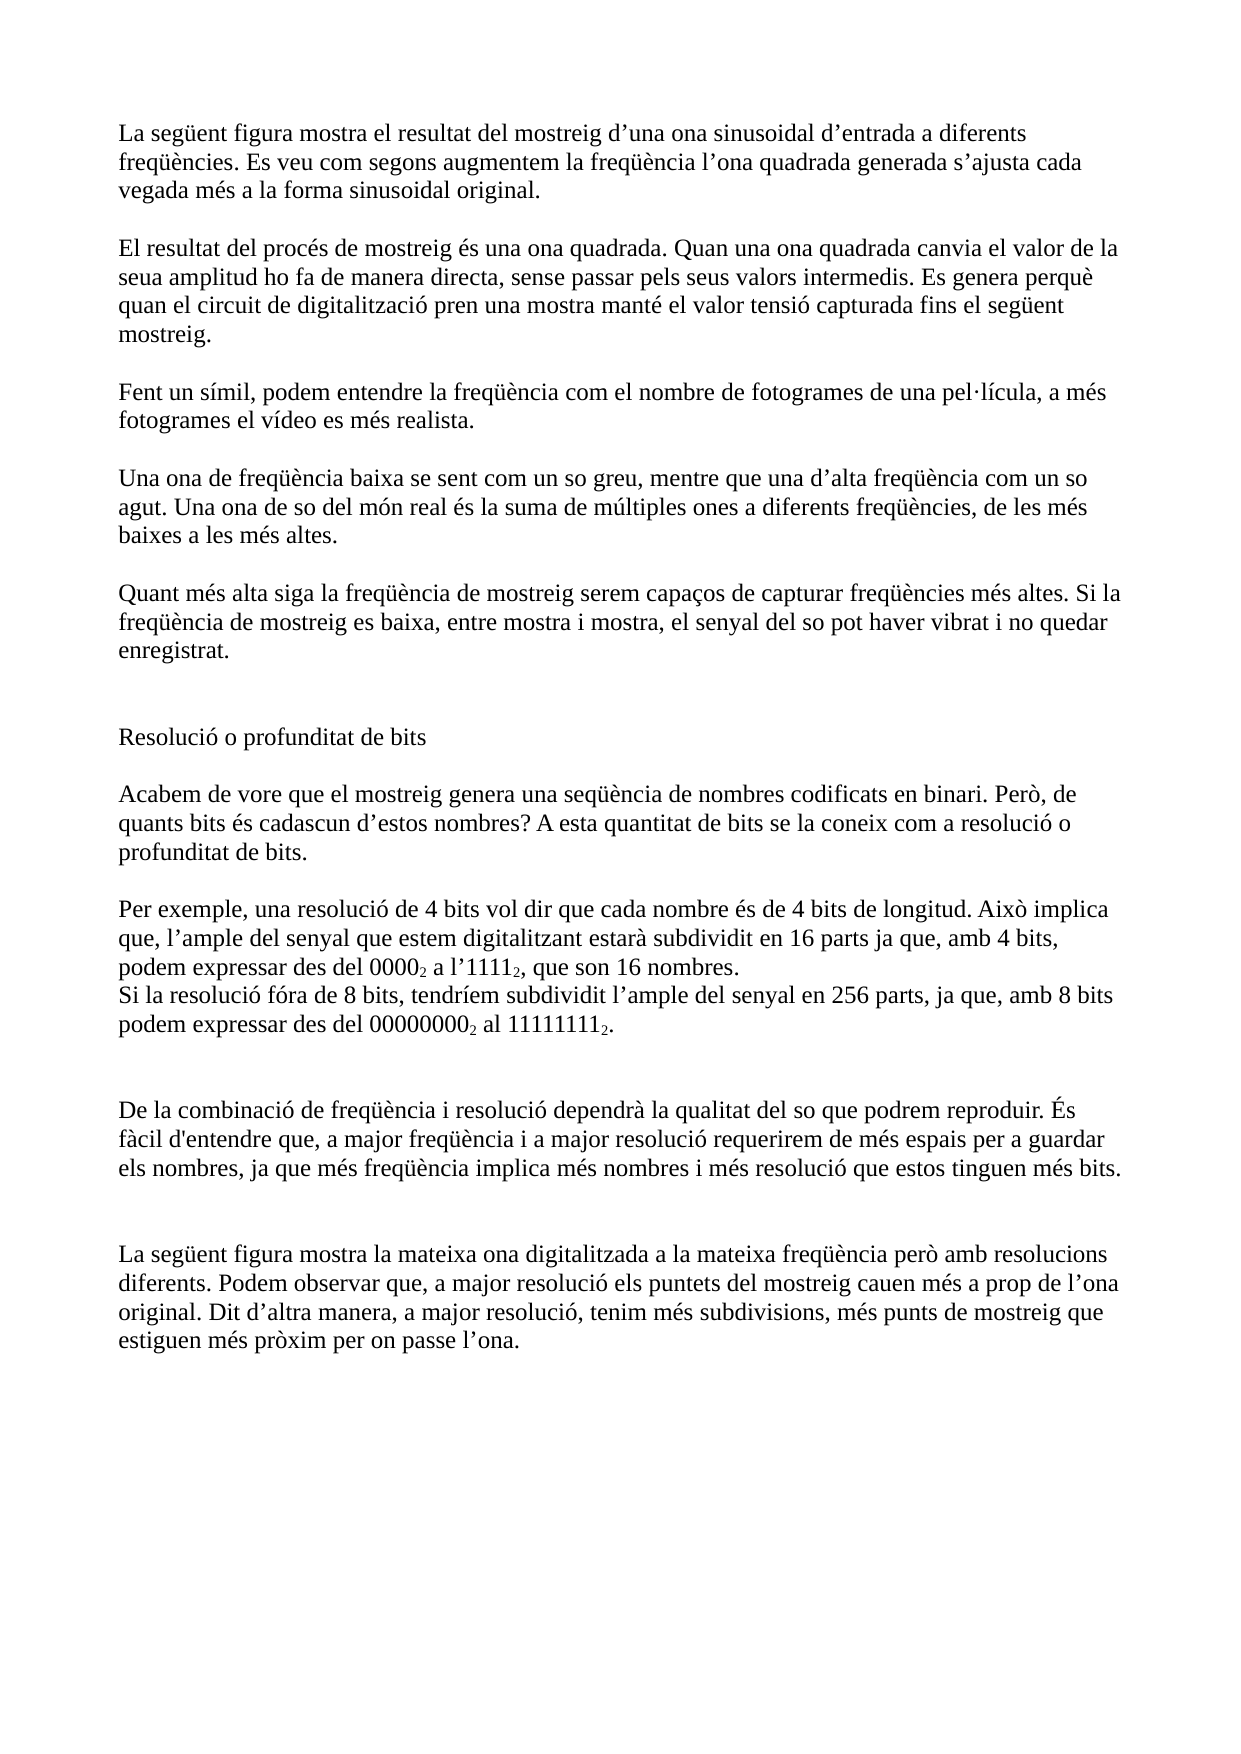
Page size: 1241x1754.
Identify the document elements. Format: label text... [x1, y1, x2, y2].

text Una ona de freqüència baixa se sent com un so greu, mentre que una d’alta freqüència com un so agut. Una ona de so del món real és la suma de múltiples ones a diferents freqüències, de les més baixes a les més altes. [118, 463, 1122, 549]
text Resolució o profunditat de bits [118, 722, 1122, 751]
text Acabem de vore que el mostreig genera una seqüència de nombres codificats en binari. Però, de quants bits és cadascun d’estos nombres? A esta quantitat de bits se la coneix com a resolució o profunditat de bits. [118, 779, 1122, 866]
text La següent figura mostra la mateixa ona digitalitzada a la mateixa freqüència però amb resolucions diferents. Podem observar que, a major resolució els puntets del mostreig cauen més a prop de l’ona original. Dit d’altra manera, a major resolució, tenim més subdivisions, més punts de mostreig que estiguen més pròxim per on passe l’ona. [118, 1239, 1122, 1354]
text Quant més alta siga la freqüència de mostreig serem capaços de capturar freqüències més altes. Si la freqüència de mostreig es baixa, entre mostra i mostra, el senyal del so pot haver vibrat i no quedar enregistrat. [118, 578, 1122, 664]
text De la combinació de freqüència i resolució dependrà la qualitat del so que podrem reproduir. És fàcil d'entendre que, a major freqüència i a major resolució requerirem de més espais per a guardar els nombres, ja que més freqüència implica més nombres i més resolució que estos tinguen més bits. [118, 1096, 1122, 1182]
text Per exemple, una resolució de 4 bits vol dir que cada nombre és de 4 bits de longitud. Això implica que, l’ample del senyal que estem digitalitzant estarà subdividit en 16 parts ja que, amb 4 bits, podem expressar des del 00002 a l’11112, que son 16 nombres. [118, 894, 1122, 981]
text La següent figura mostra el resultat del mostreig d’una ona sinusoidal d’entrada a diferents freqüències. Es veu com segons augmentem la freqüència l’ona quadrada generada s’ajusta cada vegada més a la forma sinusoidal original. [118, 118, 1122, 204]
text Si la resolució fóra de 8 bits, tendríem subdividit l’ample del senyal en 256 parts, ja que, amb 8 bits podem expressar des del 000000002 al 111111112. [118, 981, 1122, 1038]
text Fent un símil, podem entendre la freqüència com el nombre de fotogrames de una pel·lícula, a més fotogrames el vídeo es més realista. [118, 377, 1122, 434]
text El resultat del procés de mostreig és una ona quadrada. Quan una ona quadrada canvia el valor de la seua amplitud ho fa de manera directa, sense passar pels seus valors intermedis. Es genera perquè quan el circuit de digitalització pren una mostra manté el valor tensió capturada fins el següent mostreig. [118, 233, 1122, 348]
